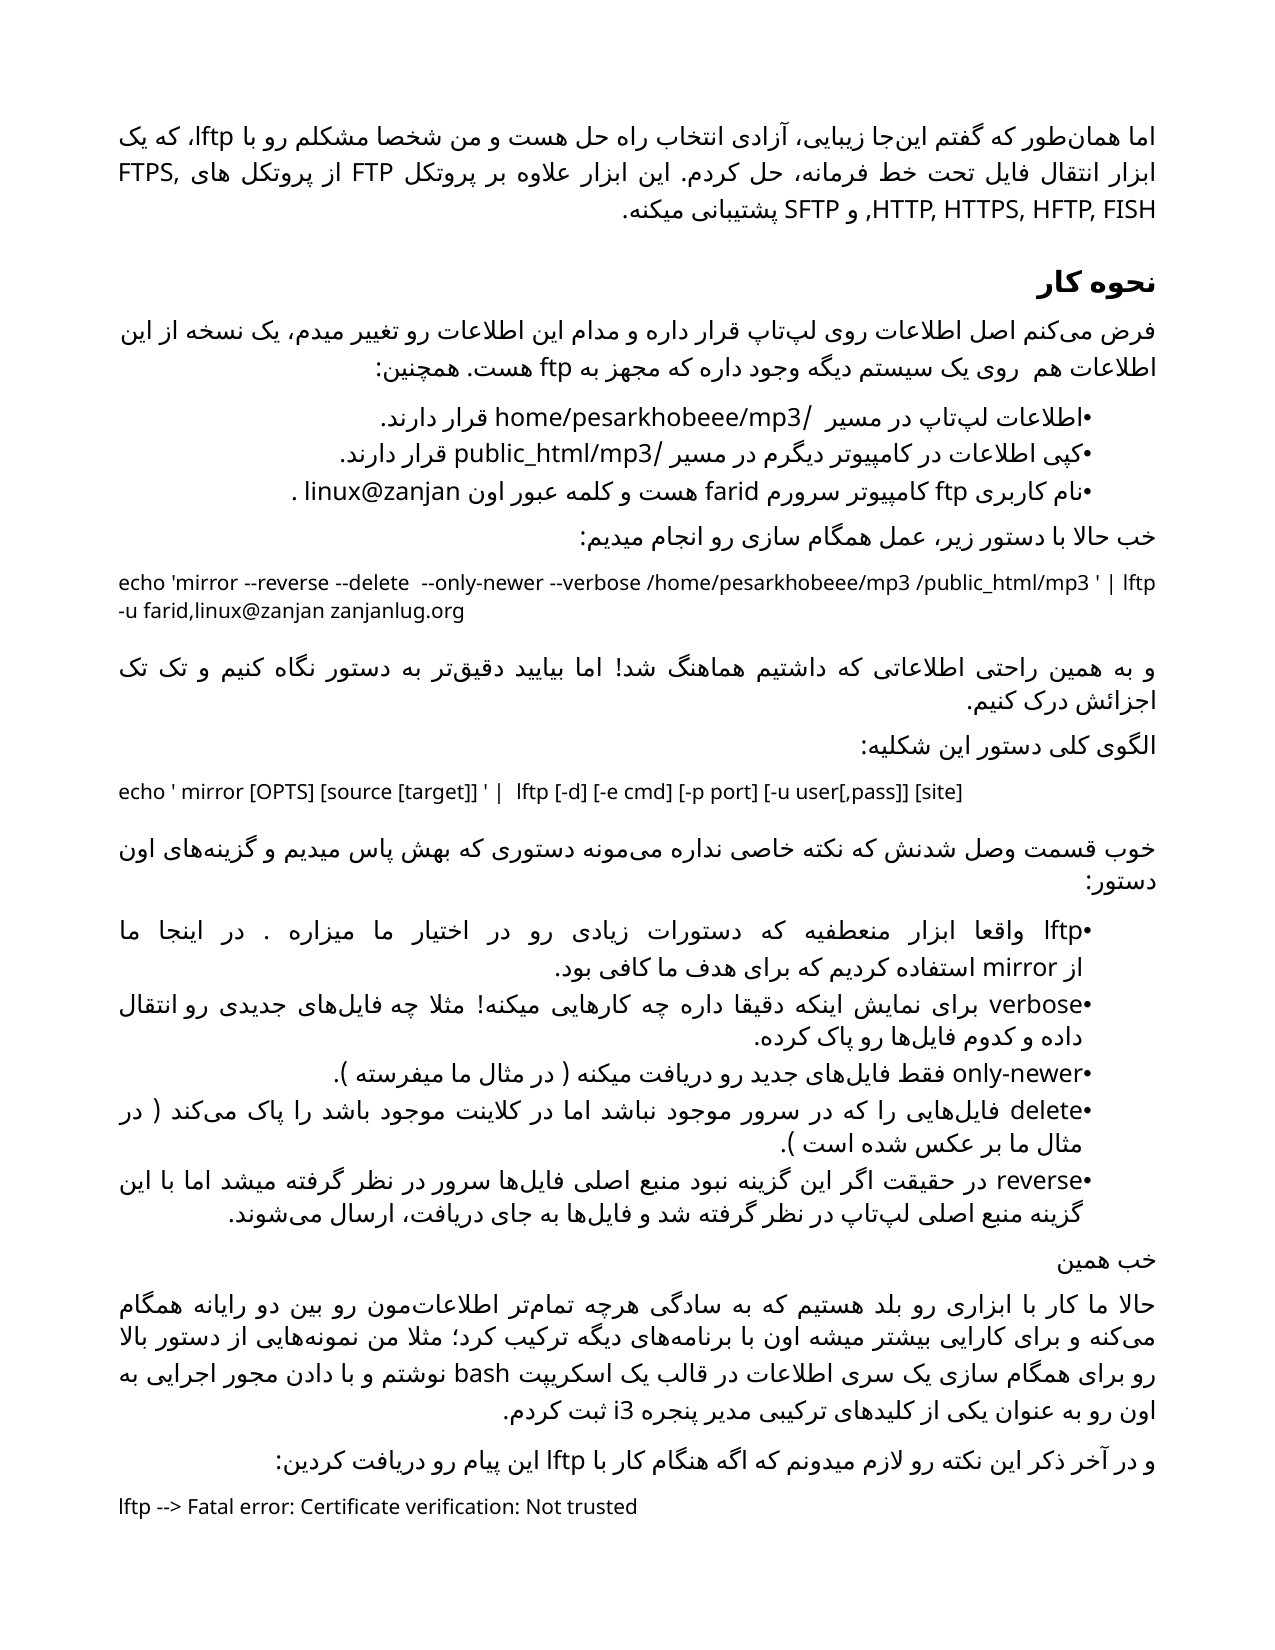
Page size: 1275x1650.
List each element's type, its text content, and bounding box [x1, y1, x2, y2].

list only-newer فقط فایل‌های جدید رو دریافت میکنه ( در مثال ما میفرسته ). [118, 1056, 1113, 1093]
text و به همین راحتی اطلاعاتی که داشتیم هماهنگ شد! اما بیایید دقیق‌تر به دستور نگاه کنیم و تک تک اجزائش درک کنیم. [118, 654, 1157, 719]
list نام کاربری ftp کامپیوتر سرورم farid هست و کلمه عبور اون linux@zanjan . [118, 473, 1113, 510]
text echo ' mirror [OPTS] [source [target]] ' | lftp [-d] [-e cmd] [-p port] [-u user[,pass]] [site] [118, 777, 1157, 805]
text echo 'mirror --reverse --delete --only-newer --verbose /home/pesarkhobeee/mp3 /public_html/mp3 ' | lftp -u farid,linux@zanjan zanjanlug.org [118, 568, 1157, 624]
text حالا ما کار با ابزاری رو بلد هستیم که به سادگی هرچه تمام‌تر اطلاعات‌مون رو بین دو رایانه همگام می‌کنه و برای کارایی بیشتر میشه اون با برنامه‌های دیگه ترکیب کرد؛ مثلا من نمونه‌هایی از دستور بالا رو برای همگام سازی یک سری اطلاعات در قالب یک اسکریپت bash نوشتم و با دادن مجور اجرایی به اون رو به عنوان یکی از کلید‌های ترکیبی مدیر پنجره i3 ثبت کردم. [118, 1291, 1157, 1430]
list delete فایل‌هایی را که در سرور موجود نباشد اما در کلاینت موجود باشد را پاک می‌کند ( در مثال ما بر عکس شده است ). [118, 1093, 1113, 1163]
list reverse در حقیقت اگر این گزینه نبود منبع اصلی فایل‌ها سرور در نظر گرفته میشد اما با این گزینه منبع اصلی لپ‌تاپ در نظر گرفته شد و فایل‌ها به جای دریافت، ارسال می‌شوند. [118, 1163, 1113, 1232]
list verbose برای نمایش اینکه دقیقا داره چه کارهایی میکنه! مثلا چه فایل‌های جدیدی رو انتقال داده و کدوم فایل‌ها رو پاک کرده. [118, 986, 1113, 1056]
text خب همین [118, 1245, 1157, 1278]
text اما همان‌طور که گفتم این‌جا زیبایی، آزادی انتخاب راه حل هست و من شخصا مشکلم رو با lftp، که یک ابزار انتقال فایل تحت خط فرمانه، حل کردم. این ابزار علاوه بر پروتکل FTP از پروتکل های FTPS, HTTP, HTTPS, HFTP, FISH, و SFTP پشتیبانی میکنه. [118, 118, 1157, 229]
list کپی اطلاعات در کامپیوتر دیگرم در مسیر /public_html/mp3 قرار دارند. [118, 436, 1113, 473]
list اطلاعات لپ‌تاپ در مسیر /home/pesarkhobeee/mp3 قرار دارند. [118, 399, 1113, 436]
list lftp واقعا ابزار منعطفیه که دستورات زیادی رو در اختیار ما میزاره . در اینجا ما از mirror استفاده کردیم که برای هدف ما کافی بود. [118, 912, 1113, 986]
text خوب قسمت وصل شدنش که نکته خاصی نداره می‌مونه دستوری که بهش پاس میدیم و گزینه‌های اون دستور: [118, 835, 1157, 900]
text الگوی کلی دستور این شکلیه: [118, 732, 1157, 764]
text خب حالا با دستور زیر، عمل همگام سازی رو انجام میدیم: [118, 523, 1157, 555]
subtitle نحوه کار [118, 267, 1157, 304]
text فرض می‌کنم اصل اطلاعات روی لپ‌تاپ قرار داره و مدام این اطلاعات رو تغییر میدم، یک نسخه از این اطلاعات هم روی یک سیستم دیگه وجود داره که مجهز به ftp هست. همچنین: [118, 317, 1157, 387]
text lftp --> Fatal error: Certificate verification: Not trusted [118, 1492, 1157, 1520]
text و در آخر ذکر این نکته رو لازم میدونم که اگه هنگام کار با lftp این پیام رو دریافت کردین: [118, 1442, 1157, 1479]
